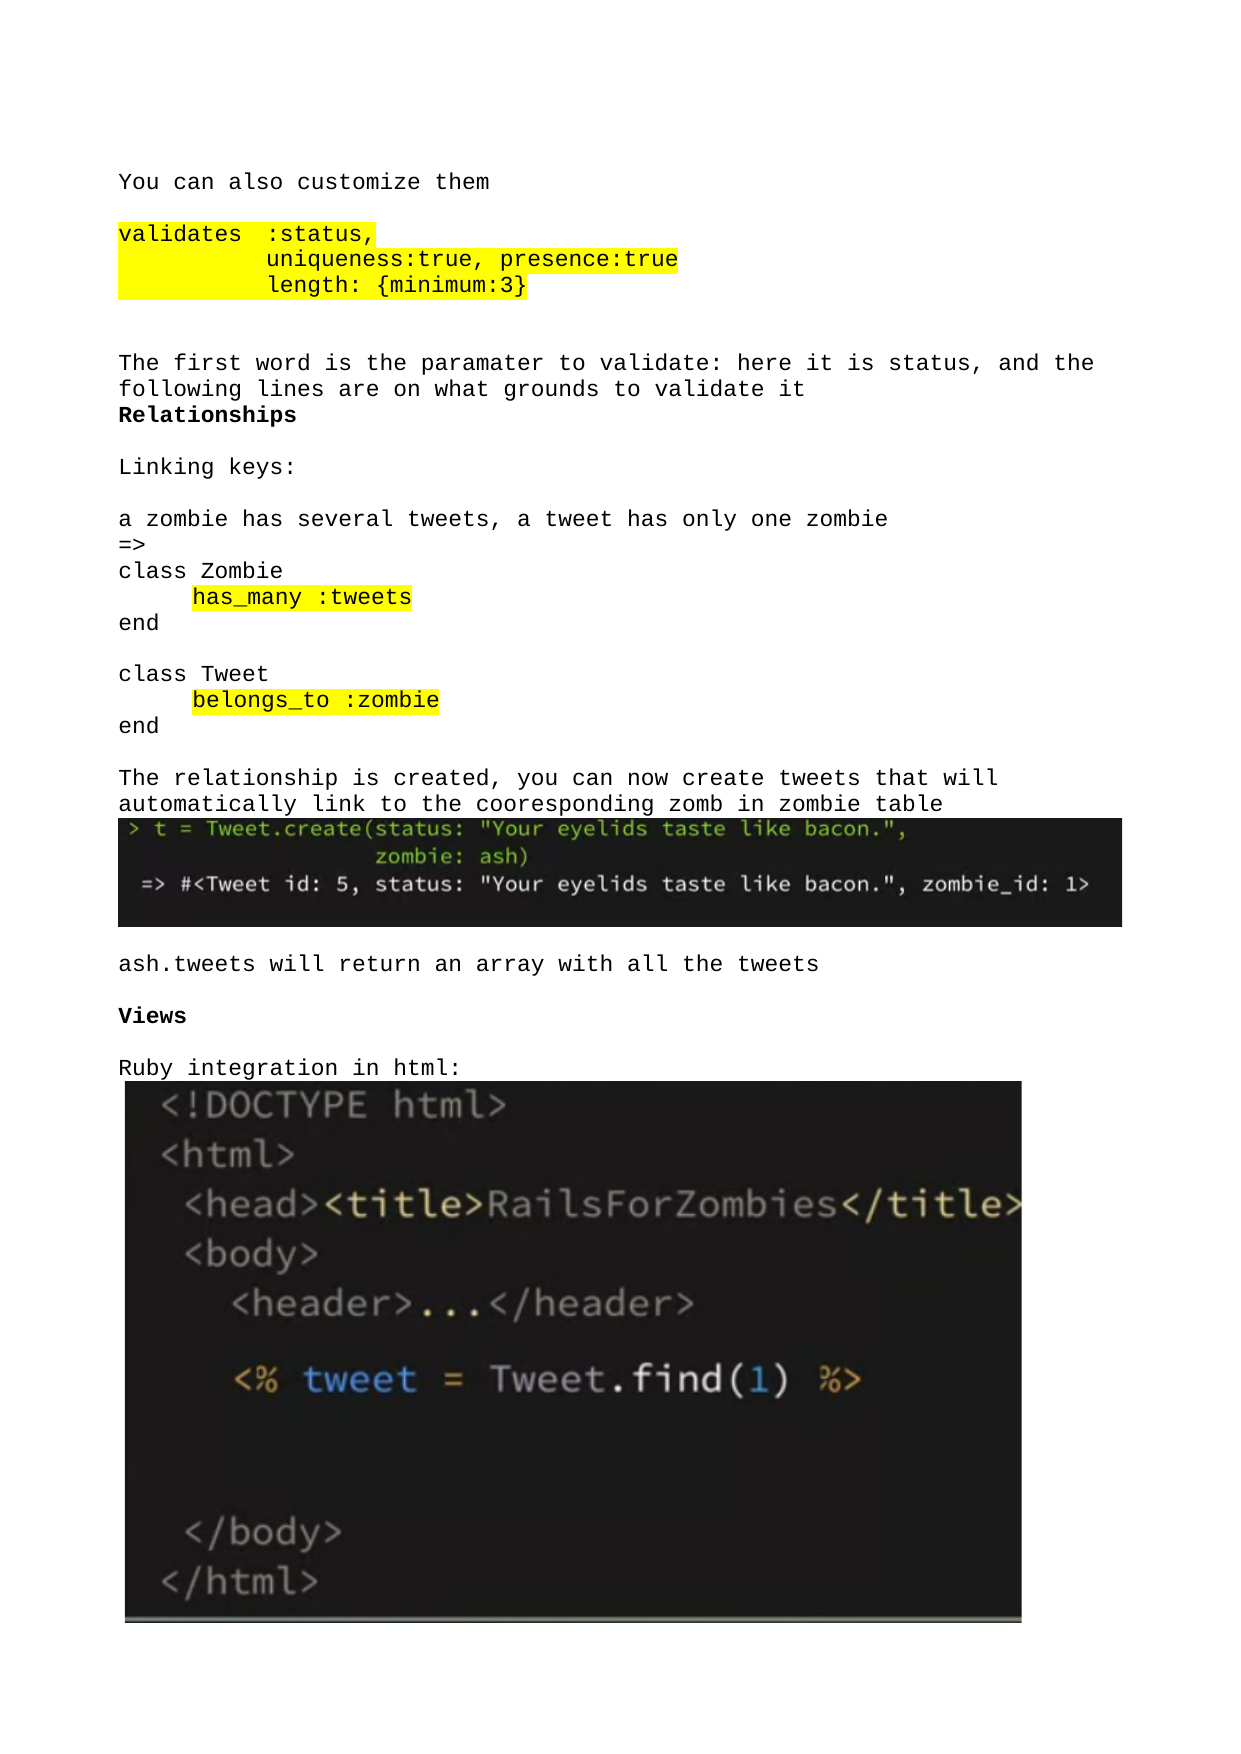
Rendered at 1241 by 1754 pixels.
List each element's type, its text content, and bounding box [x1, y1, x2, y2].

text uniqueness:true, presence:true [118, 248, 1122, 274]
text Relationships [118, 403, 1122, 429]
text end [118, 611, 1122, 637]
text length: {minimum:3} [118, 274, 1122, 300]
text Ruby integration in html: [118, 1056, 1122, 1082]
text validates :status, [118, 222, 1122, 248]
text has_many :tweets [118, 585, 1122, 611]
text The relationship is created, you can now create tweets that will automatically link to the cooresponding zomb in zombie table [118, 767, 1122, 818]
text => [118, 533, 1122, 559]
picture [124, 1081, 1022, 1623]
text Linking keys: [118, 455, 1122, 481]
text ash.tweets will return an array with all the tweets [118, 952, 1122, 978]
text You can also customize them [118, 170, 1122, 196]
text Views [118, 1004, 1122, 1030]
text class Zombie [118, 559, 1122, 585]
picture [118, 818, 1123, 927]
text The first word is the paramater to validate: here it is status, and the following lines are on what grounds to validate it [118, 352, 1122, 403]
text belongs_to :zombie [118, 689, 1122, 715]
text end [118, 715, 1122, 741]
text class Tweet [118, 663, 1122, 689]
text a zombie has several tweets, a tweet has only one zombie [118, 507, 1122, 533]
